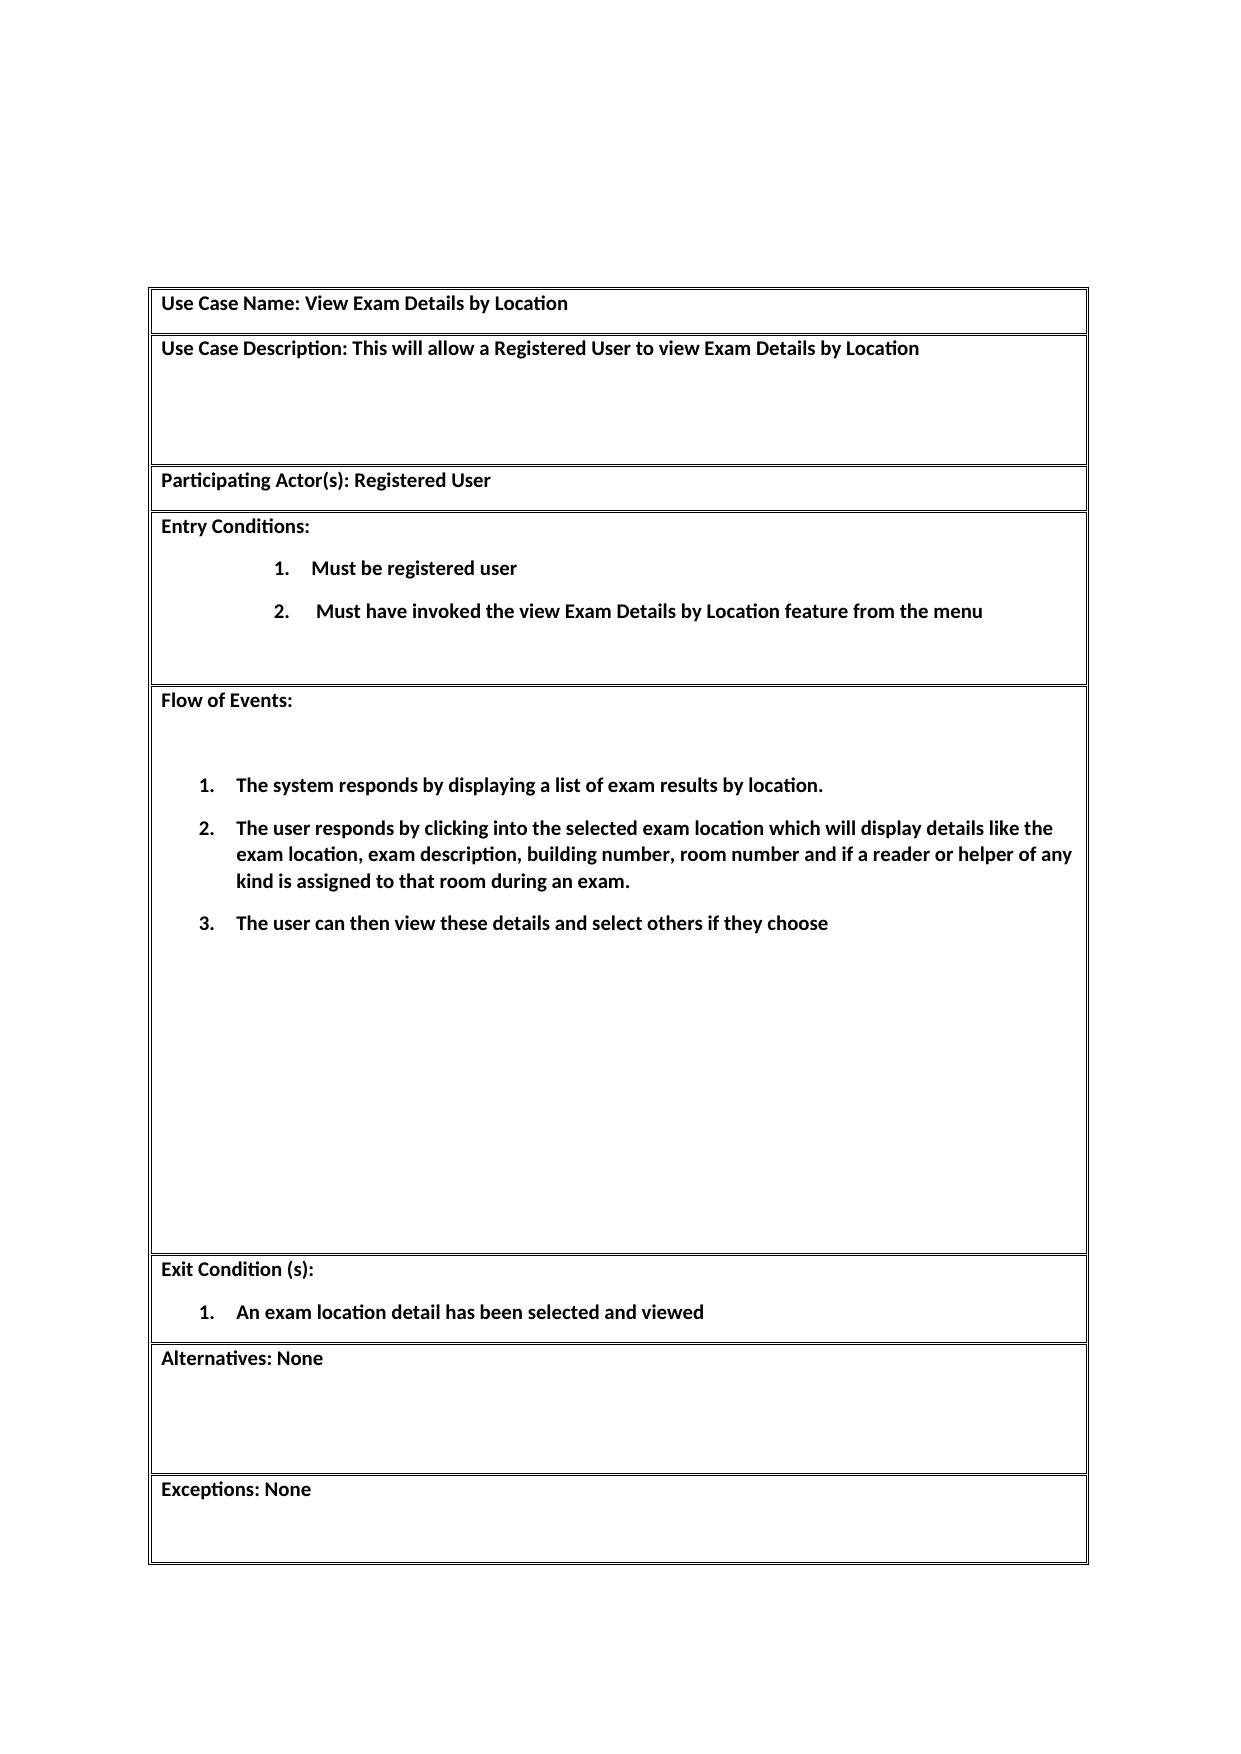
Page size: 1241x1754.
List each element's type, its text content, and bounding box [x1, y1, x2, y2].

table_cell Exceptions: None [152, 1476, 1086, 1562]
table_cell Participating Actor(s): Registered User [152, 467, 1086, 510]
table_cell Entry Conditions: Must be registered user Must have invoked the view Exam Details by Location feature from the menu [152, 513, 1086, 684]
table_cell Exit Condition (s): An exam location detail has been selected and viewed [152, 1256, 1086, 1342]
table_header Use Case Name: View Exam Details by Location [152, 290, 1086, 332]
table_cell Flow of Events: The system responds by displaying a list of exam results by location. The user responds by clicking into the selected exam location which will display details like the exam location, exam description, building number, room number and if a reader or helper of any kind is assigned to that room during an exam. The user can then view these details and select others if they choose [152, 687, 1086, 1253]
table_cell Alternatives: None [152, 1345, 1086, 1473]
table_cell Use Case Description: This will allow a Registered User to view Exam Details by Location [152, 336, 1086, 464]
